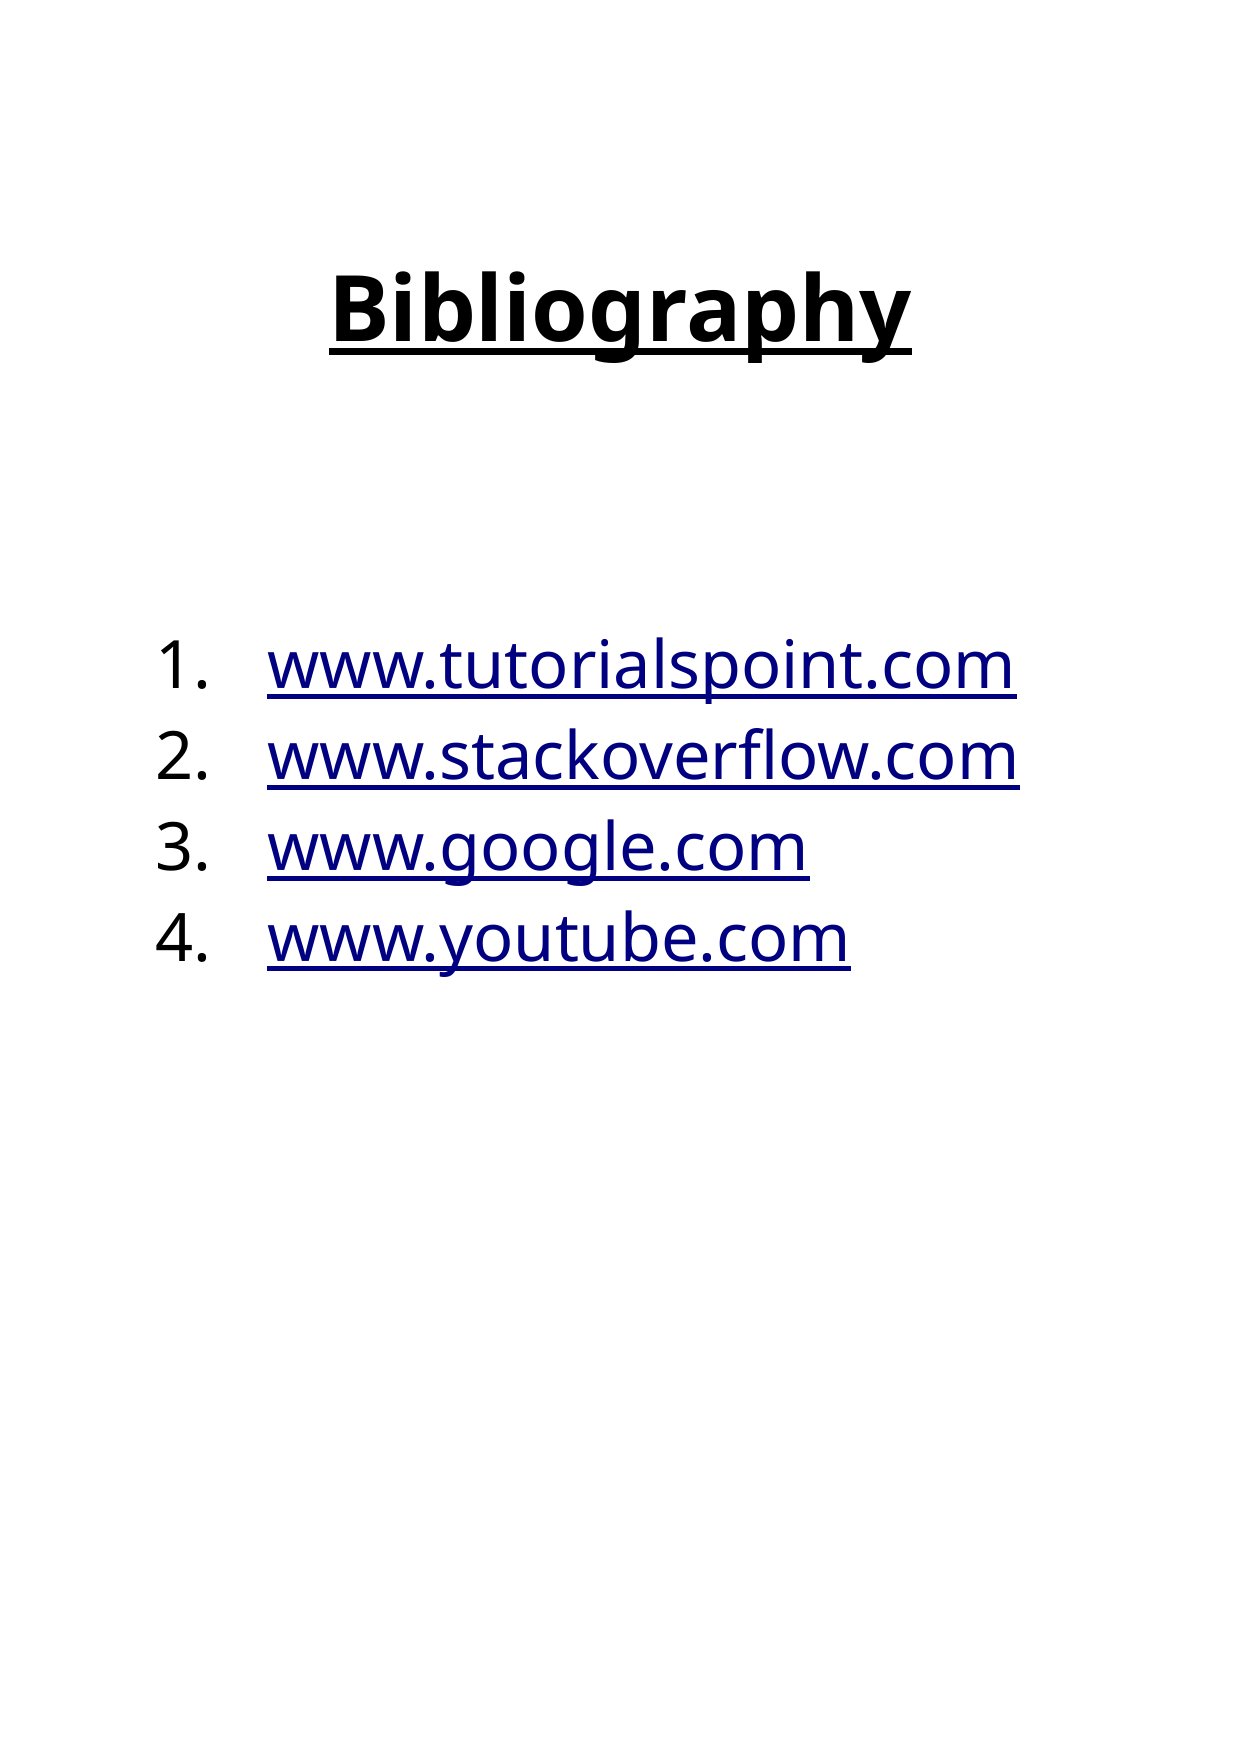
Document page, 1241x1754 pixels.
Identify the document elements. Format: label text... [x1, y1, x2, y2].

list www.stackoverflow.com [156, 708, 1122, 799]
text Bibliography [118, 243, 1122, 368]
list www.youtube.com [156, 890, 1122, 981]
list www.tutorialspoint.com [156, 618, 1122, 708]
list www.google.com [156, 799, 1122, 890]
